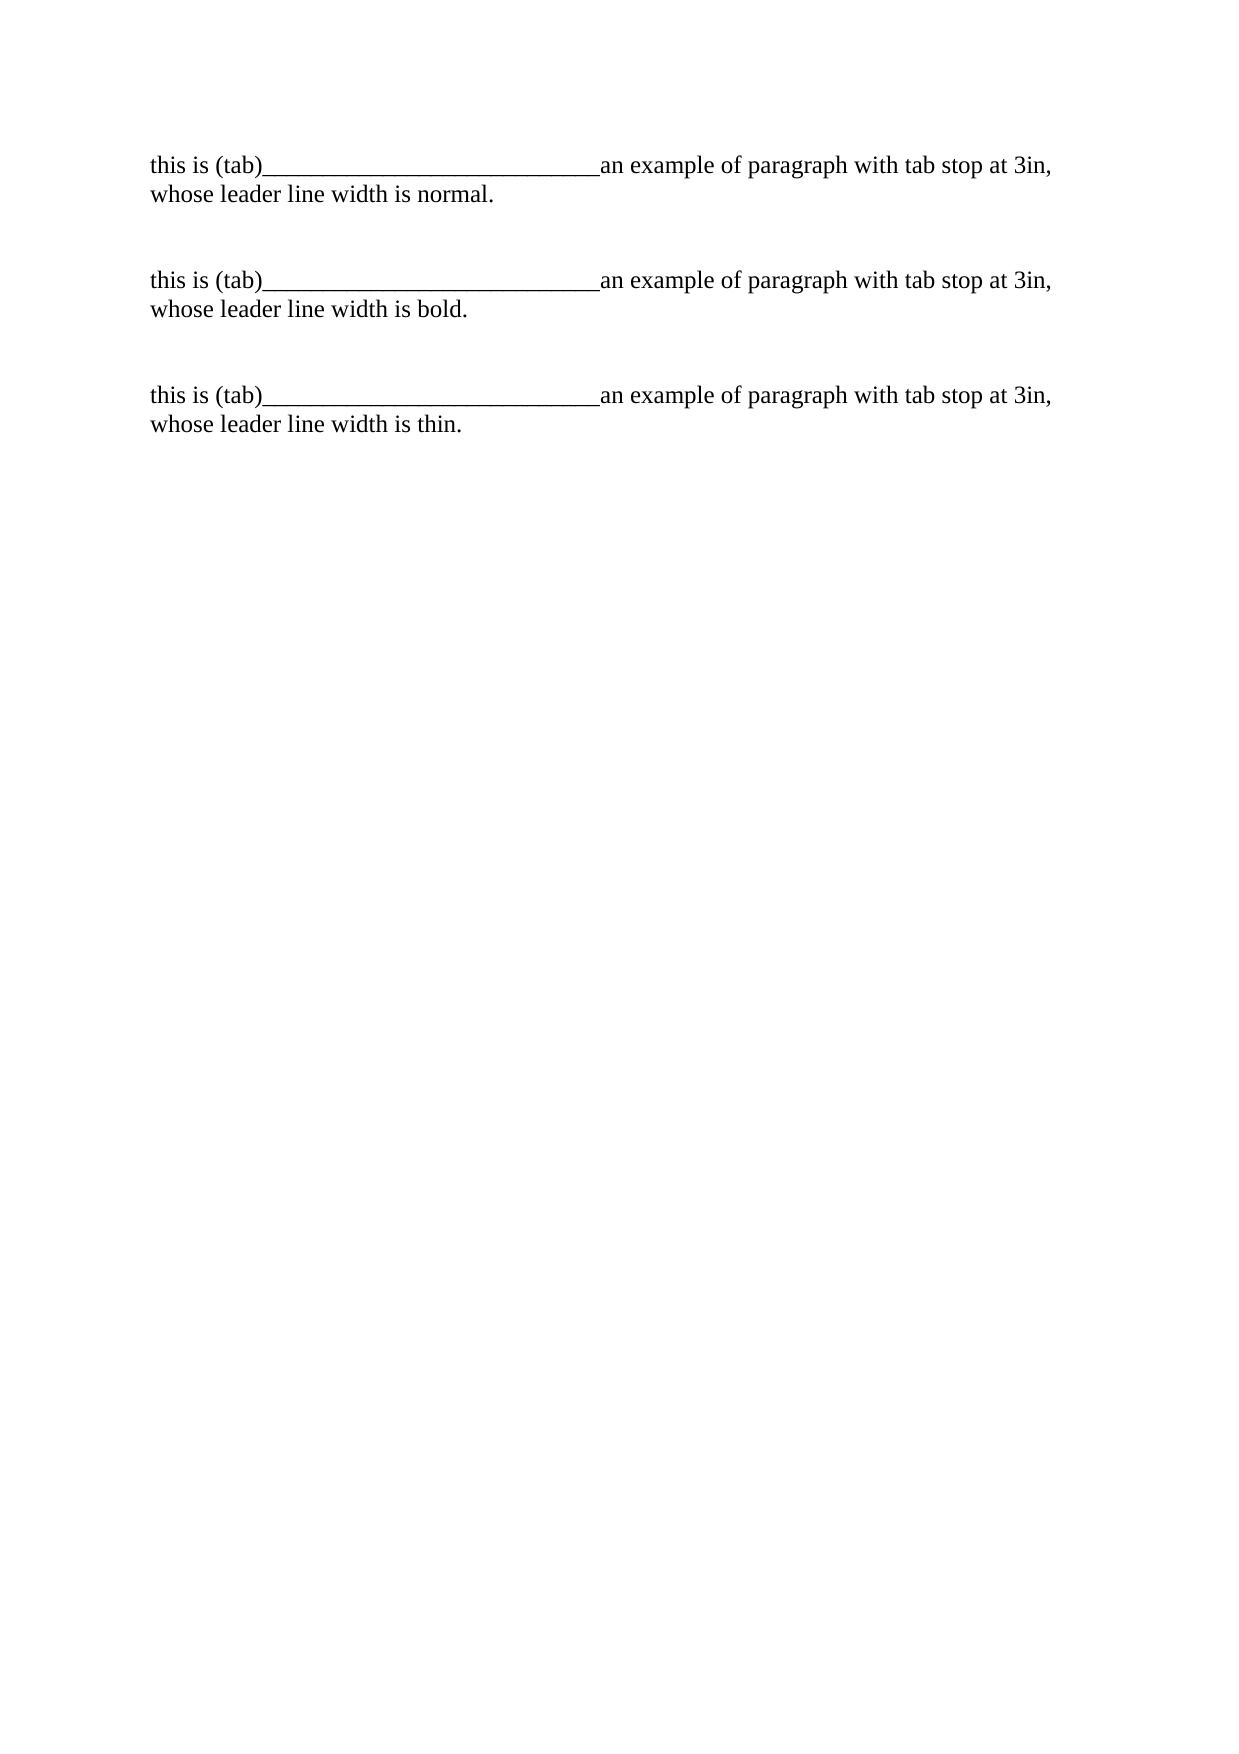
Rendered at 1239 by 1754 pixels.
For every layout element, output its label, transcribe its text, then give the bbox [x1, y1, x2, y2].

text this is (tab) an example of paragraph with tab stop at 3in, whose leader line width is thin. [150, 380, 1089, 437]
text this is (tab) an example of paragraph with tab stop at 3in, whose leader line width is normal. [150, 150, 1089, 207]
text this is (tab) an example of paragraph with tab stop at 3in, whose leader line width is bold. [150, 265, 1089, 322]
